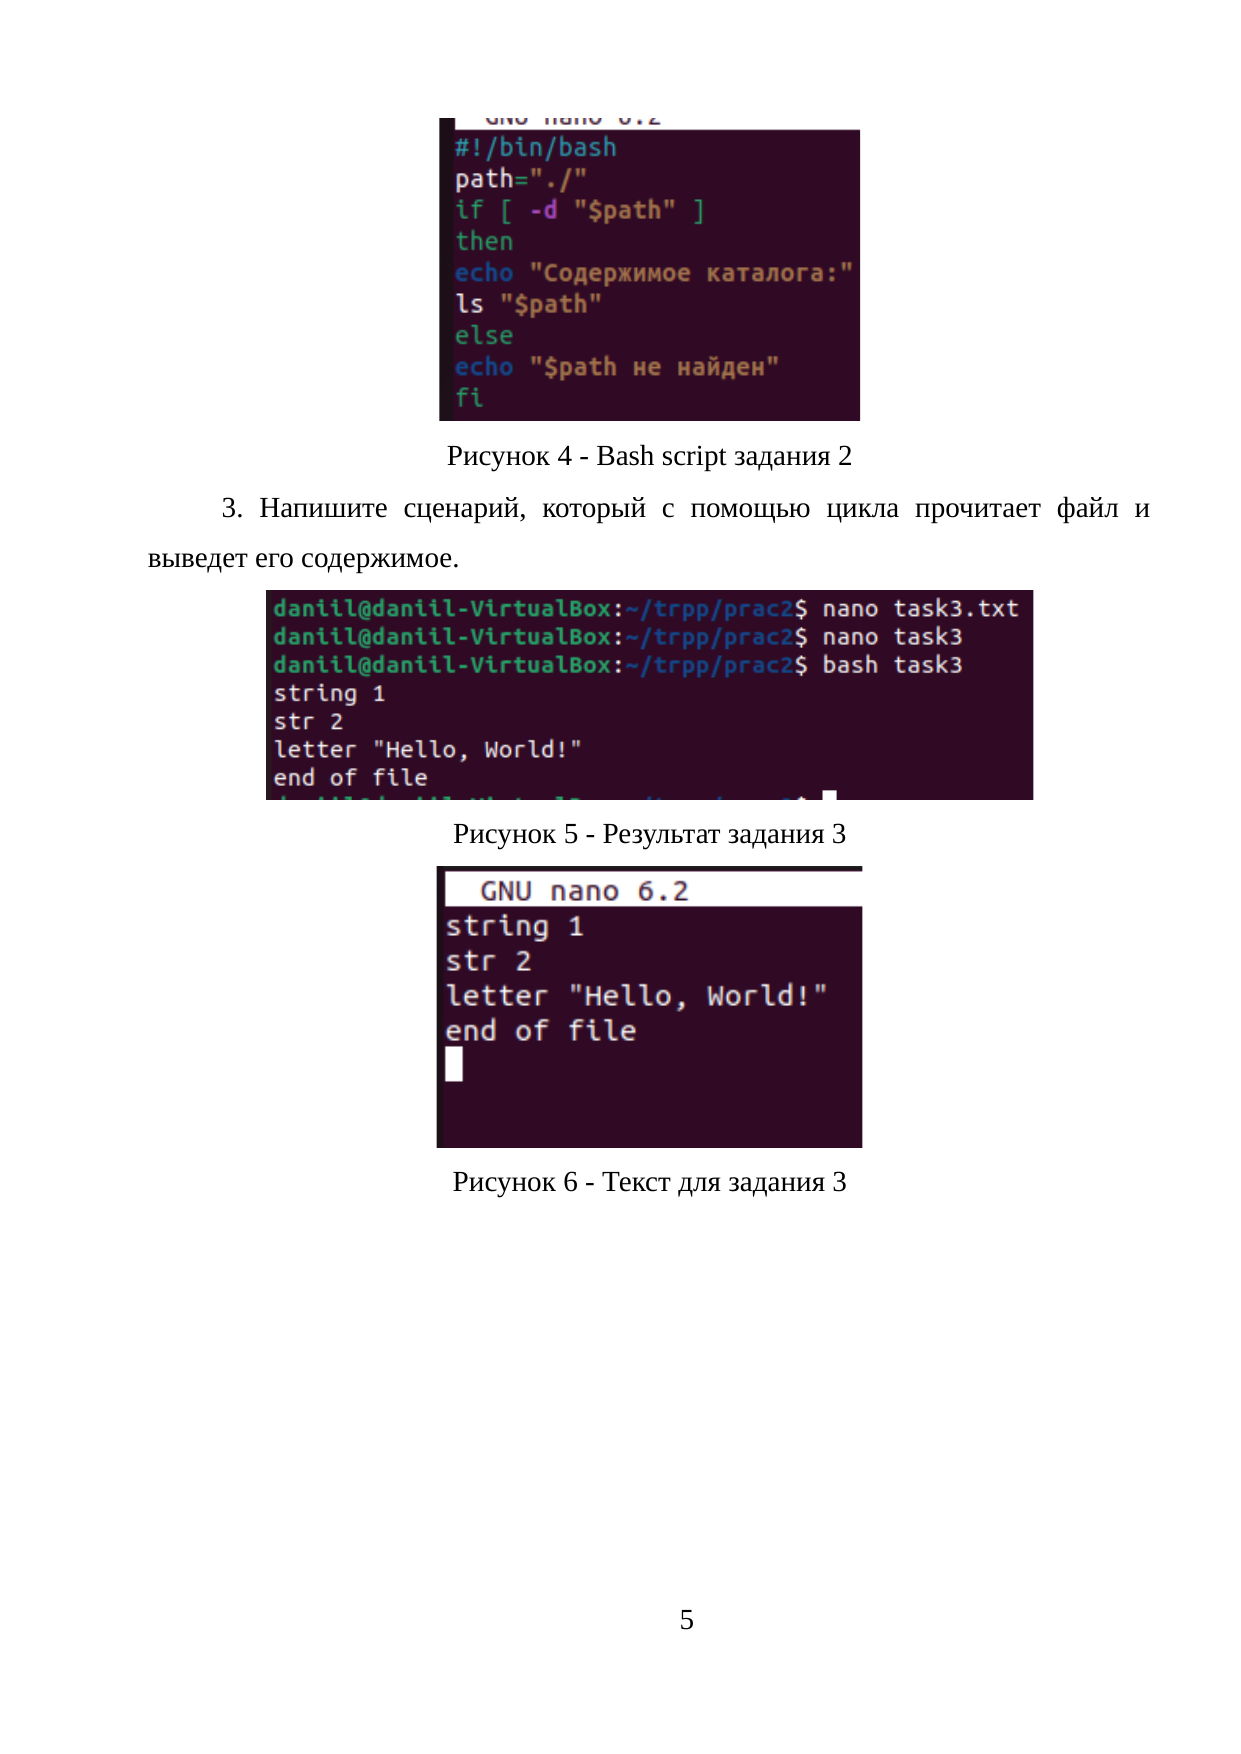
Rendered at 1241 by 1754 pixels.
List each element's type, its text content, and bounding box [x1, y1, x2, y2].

text Рисунок 5 - Результат задания 3 [266, 800, 1033, 850]
text 3. Напишите сценарий, который с помощью цикла прочитает файл и выведет его содержимое. [148, 490, 1152, 574]
picture [436, 866, 863, 1148]
text Рисунок 4 - Bash script задания 2 [439, 421, 860, 471]
picture [439, 118, 861, 421]
text Рисунок 6 - Текст для задания 3 [437, 1148, 863, 1198]
picture [266, 590, 1034, 800]
